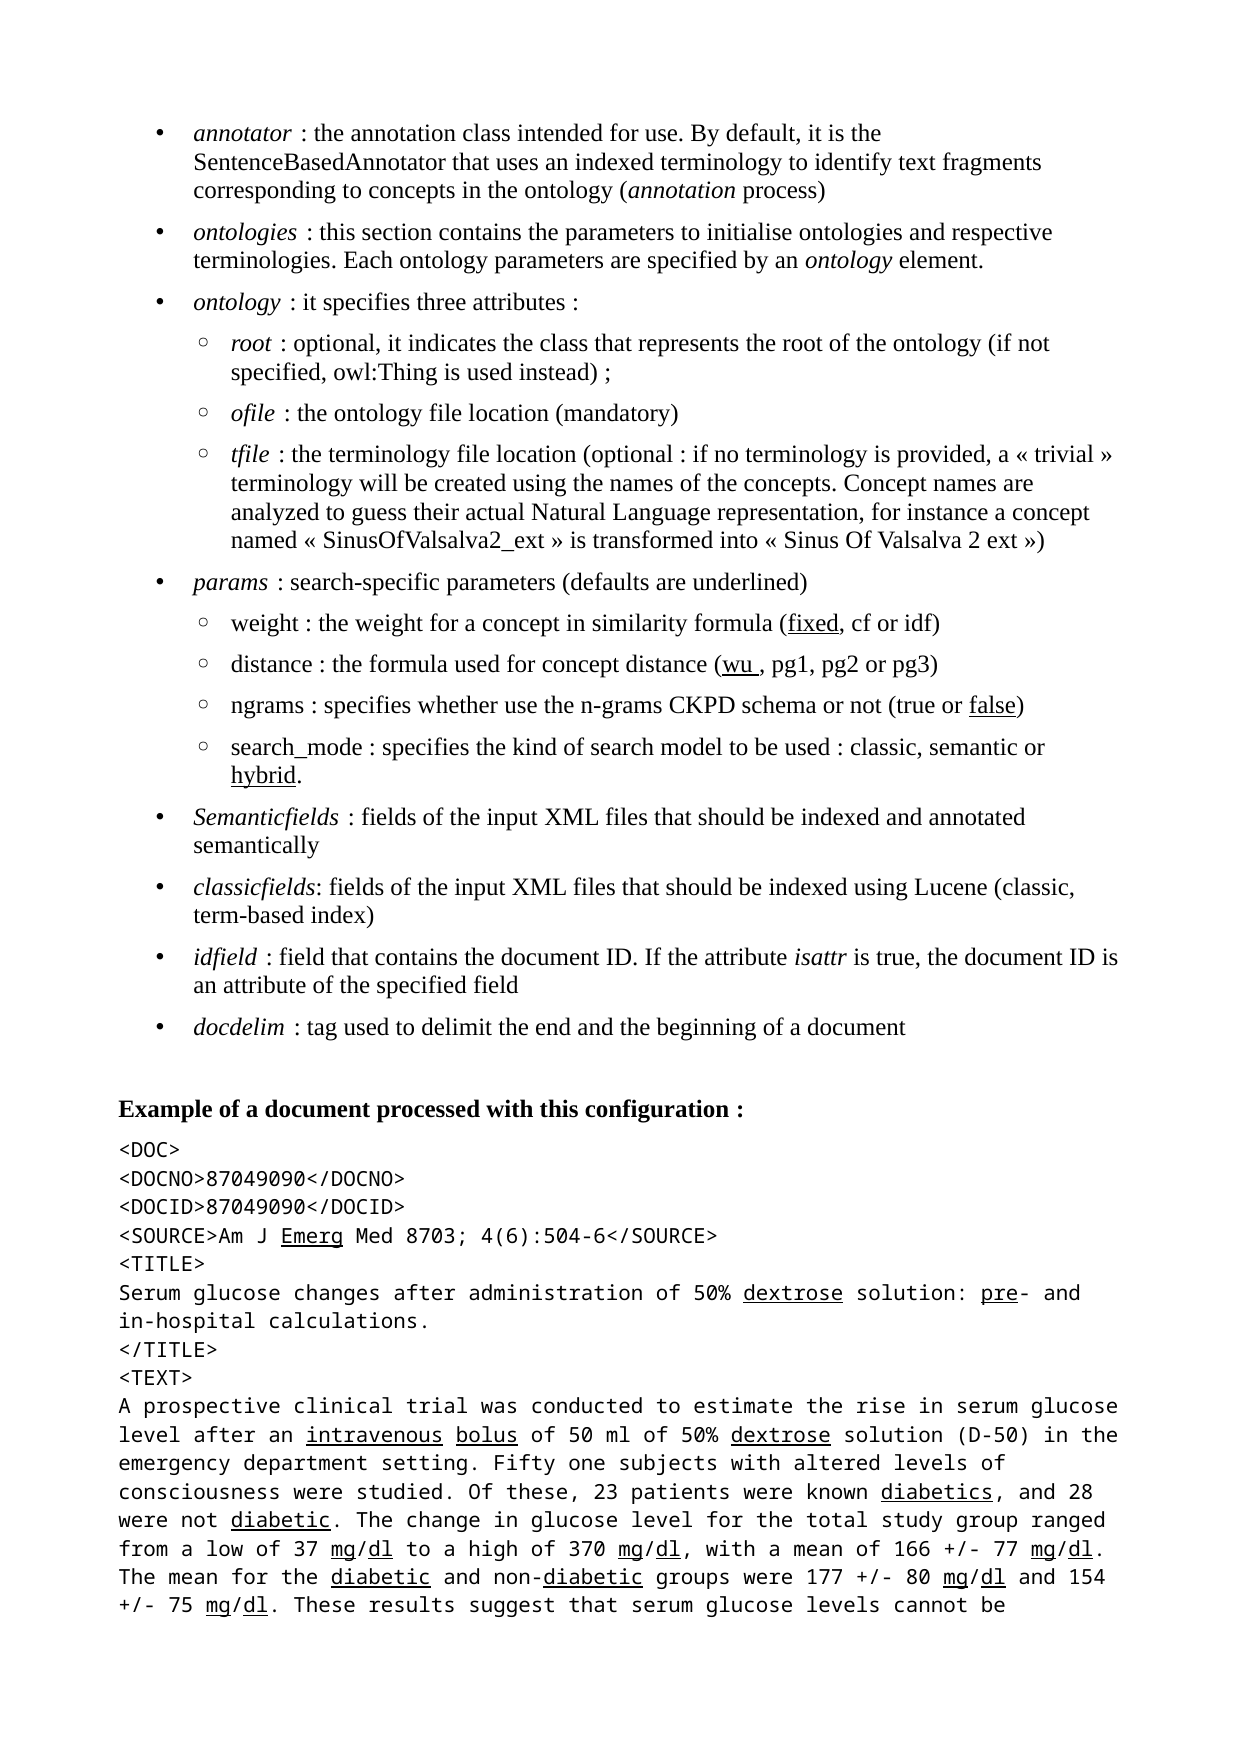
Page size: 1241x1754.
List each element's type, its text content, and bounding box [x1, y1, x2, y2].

text <DOCNO>87049090</DOCNO> [118, 1164, 1122, 1192]
text <DOC> [118, 1136, 1122, 1164]
text Serum glucose changes after administration of 50% dextrose solution: pre- and in-hospital calculations. [118, 1278, 1122, 1335]
list docdelim : tag used to delimit the end and the beginning of a document [156, 1012, 1122, 1041]
list tfile : the terminology file location (optional : if no terminology is provided, a « trivial » terminology will be created using the names of the concepts. Concept names are analyzed to guess their actual Natural Language representation, for instance a concept named « SinusOfValsalva2_ext » is transformed into « Sinus Of Valsalva 2 ext ») [193, 439, 1122, 554]
text </TITLE> [118, 1335, 1122, 1363]
text <DOCID>87049090</DOCID> [118, 1192, 1122, 1221]
list search_mode : specifies the kind of search model to be used : classic, semantic or hybrid. [193, 732, 1122, 789]
list distance : the formula used for concept distance (wu , pg1, pg2 or pg3) [193, 649, 1122, 678]
text <TEXT> [118, 1363, 1122, 1392]
list Semanticfields : fields of the input XML files that should be indexed and annotated semantically [156, 802, 1122, 859]
list weight : the weight for a concept in similarity formula (fixed, cf or idf) [193, 608, 1122, 637]
list ontology : it specifies three attributes : [156, 287, 1122, 316]
list ofile : the ontology file location (mandatory) [193, 398, 1122, 427]
text <SOURCE>Am J Emerg Med 8703; 4(6):504-6</SOURCE> [118, 1221, 1122, 1249]
list annotator : the annotation class intended for use. By default, it is the SentenceBasedAnnotator that uses an indexed terminology to identify text fragments corresponding to concepts in the ontology (annotation process) [156, 118, 1122, 204]
list params : search-specific parameters (defaults are underlined) [156, 567, 1122, 596]
text <TITLE> [118, 1249, 1122, 1278]
list ontologies : this section contains the parameters to initialise ontologies and respective terminologies. Each ontology parameters are specified by an ontology element. [156, 217, 1122, 274]
list classicfields: fields of the input XML files that should be indexed using Lucene (classic, term-based index) [156, 872, 1122, 929]
list idfield : field that contains the document ID. If the attribute isattr is true, the document ID is an attribute of the specified field [156, 942, 1122, 999]
text Example of a document processed with this configuration : [118, 1094, 1122, 1123]
list ngrams : specifies whether use the n-grams CKPD schema or not (true or false) [193, 691, 1122, 719]
text A prospective clinical trial was conducted to estimate the rise in serum glucose level after an intravenous bolus of 50 ml of 50% dextrose solution (D-50) in the emergency department setting. Fifty one subjects with altered levels of consciousness were studied. Of these, 23 patients were known diabetics, and 28 were not diabetic. The change in glucose level for the total study group ranged from a low of 37 mg/dl to a high of 370 mg/dl, with a mean of 166 +/- 77 mg/dl. The mean for the diabetic and non-diabetic groups were 177 +/- 80 mg/dl and 154 +/- 75 mg/dl. These results suggest that serum glucose levels cannot be [118, 1392, 1122, 1619]
list root : optional, it indicates the class that represents the root of the ontology (if not specified, owl:Thing is used instead) ; [193, 328, 1122, 386]
